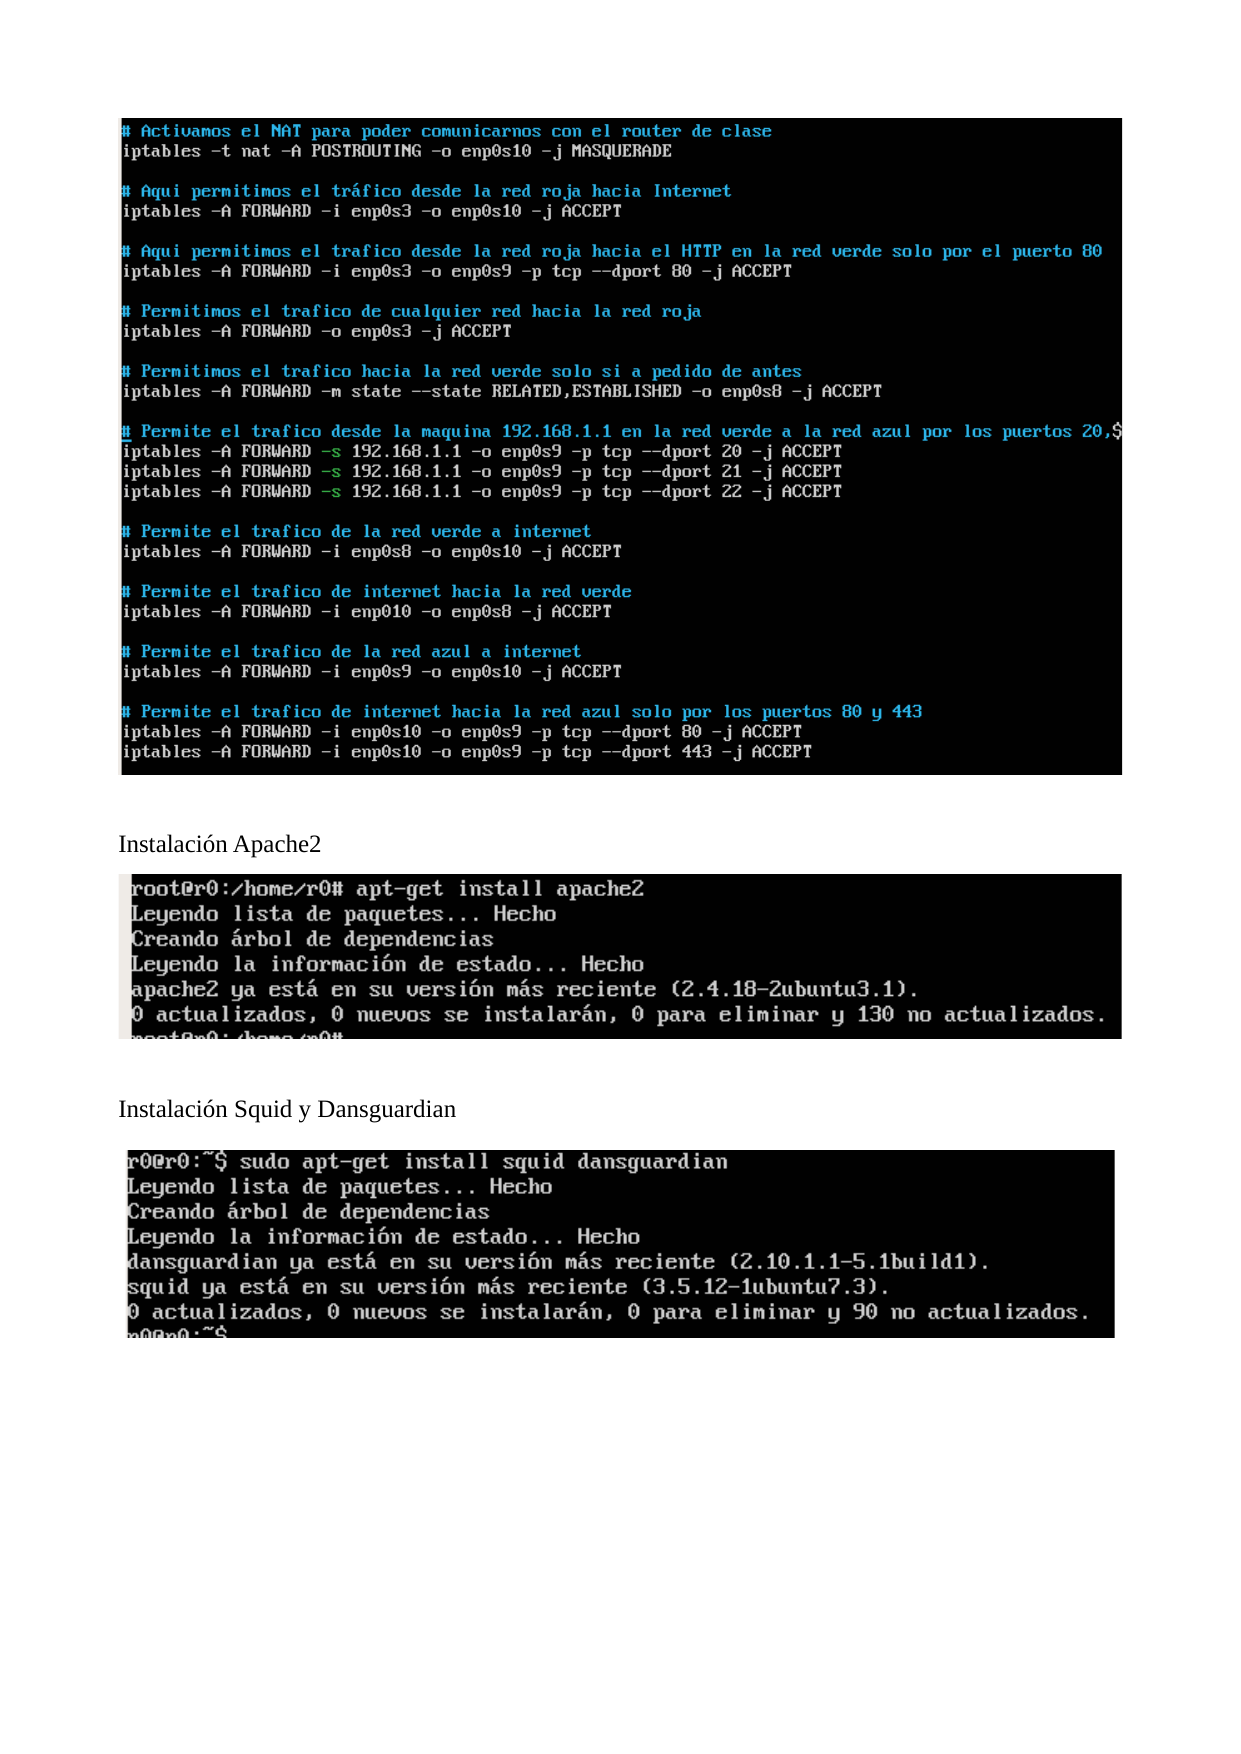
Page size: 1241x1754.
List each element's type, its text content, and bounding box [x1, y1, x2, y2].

picture [118, 118, 1123, 775]
text Instalación Squid y Dansguardian [118, 1094, 1122, 1122]
picture [125, 1150, 1115, 1338]
picture [118, 874, 1122, 1039]
text Instalación Apache2 [118, 829, 1122, 858]
